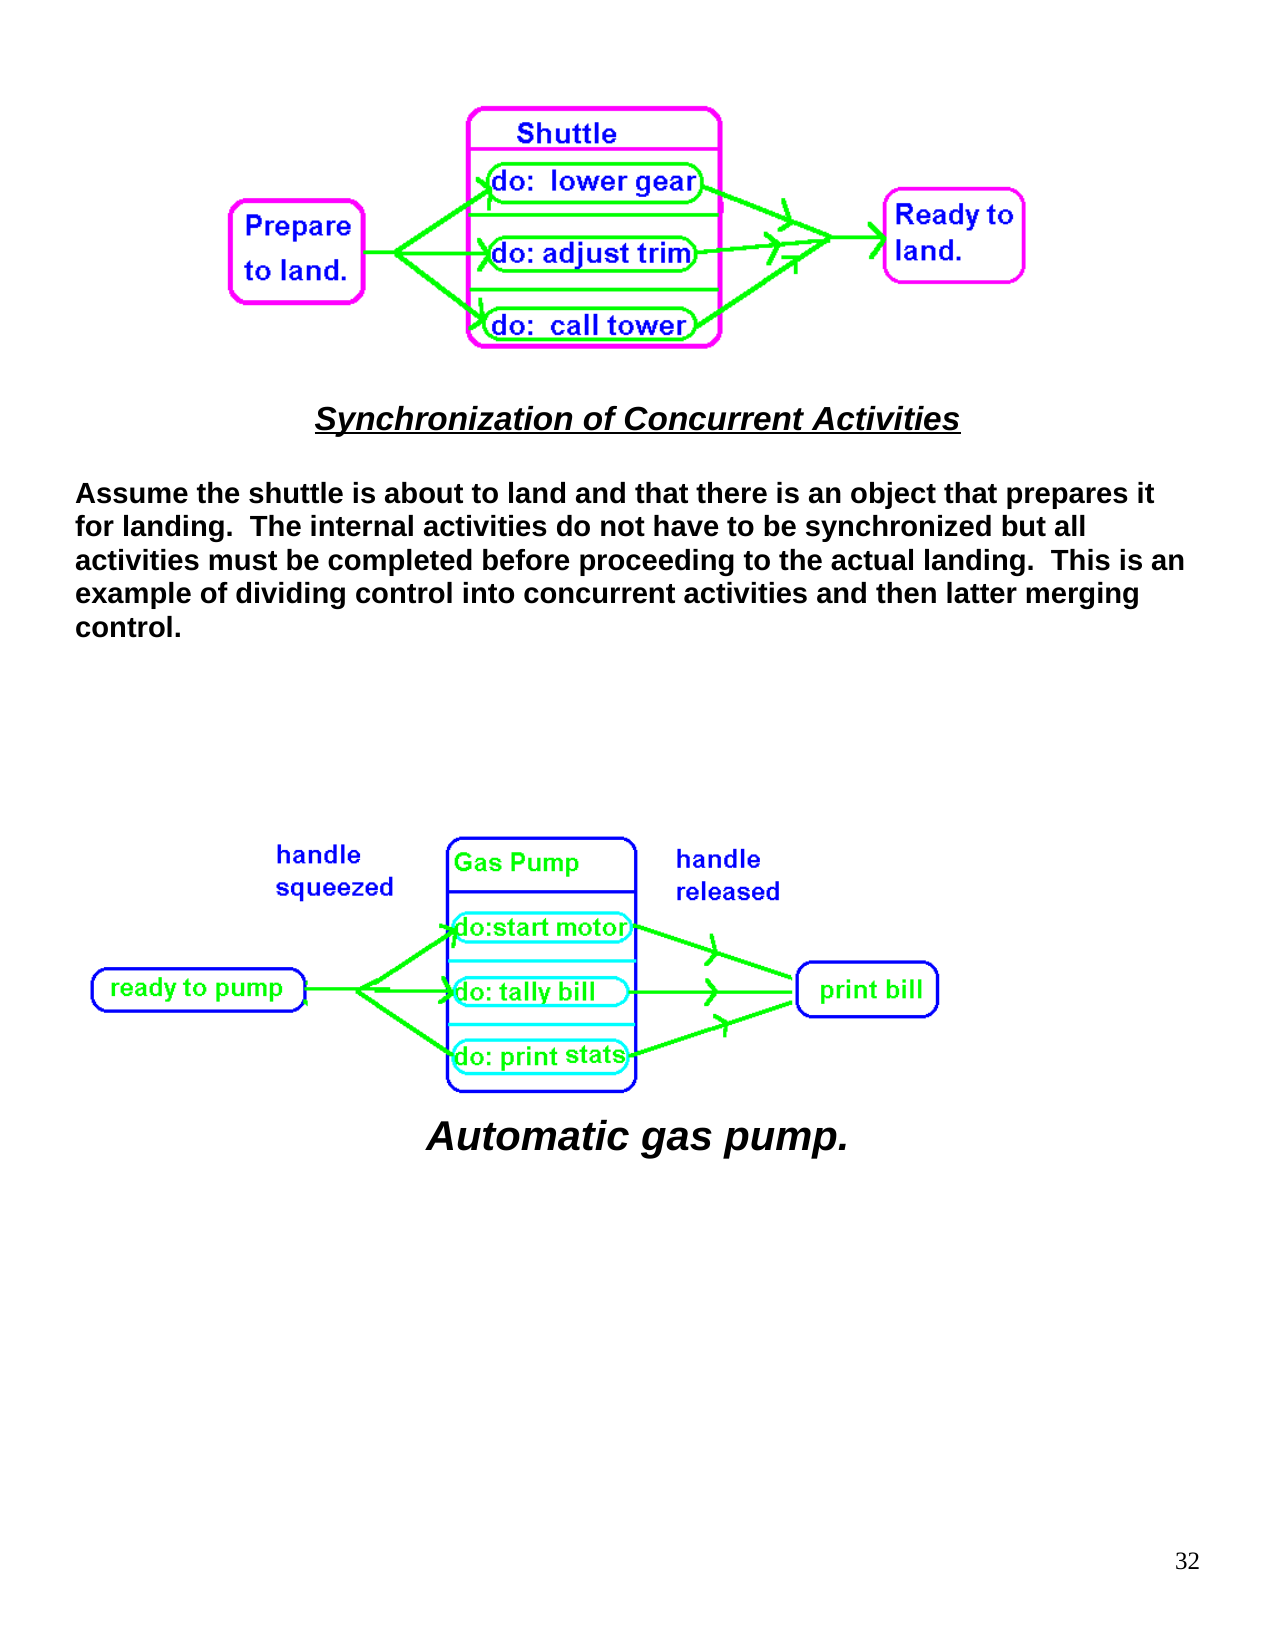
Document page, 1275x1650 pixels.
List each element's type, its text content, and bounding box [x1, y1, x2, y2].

text Synchronization of Concurrent Activities [75, 399, 1200, 437]
text Assume the shuttle is about to land and that there is an object that prepares it for landing. The internal activities do not have to be synchronized but all activities must be completed before proceeding to the actual landing. This is an example of dividing control into concurrent activities and then latter merging control. [75, 476, 1200, 643]
text Automatic gas pump. [75, 1111, 1200, 1159]
